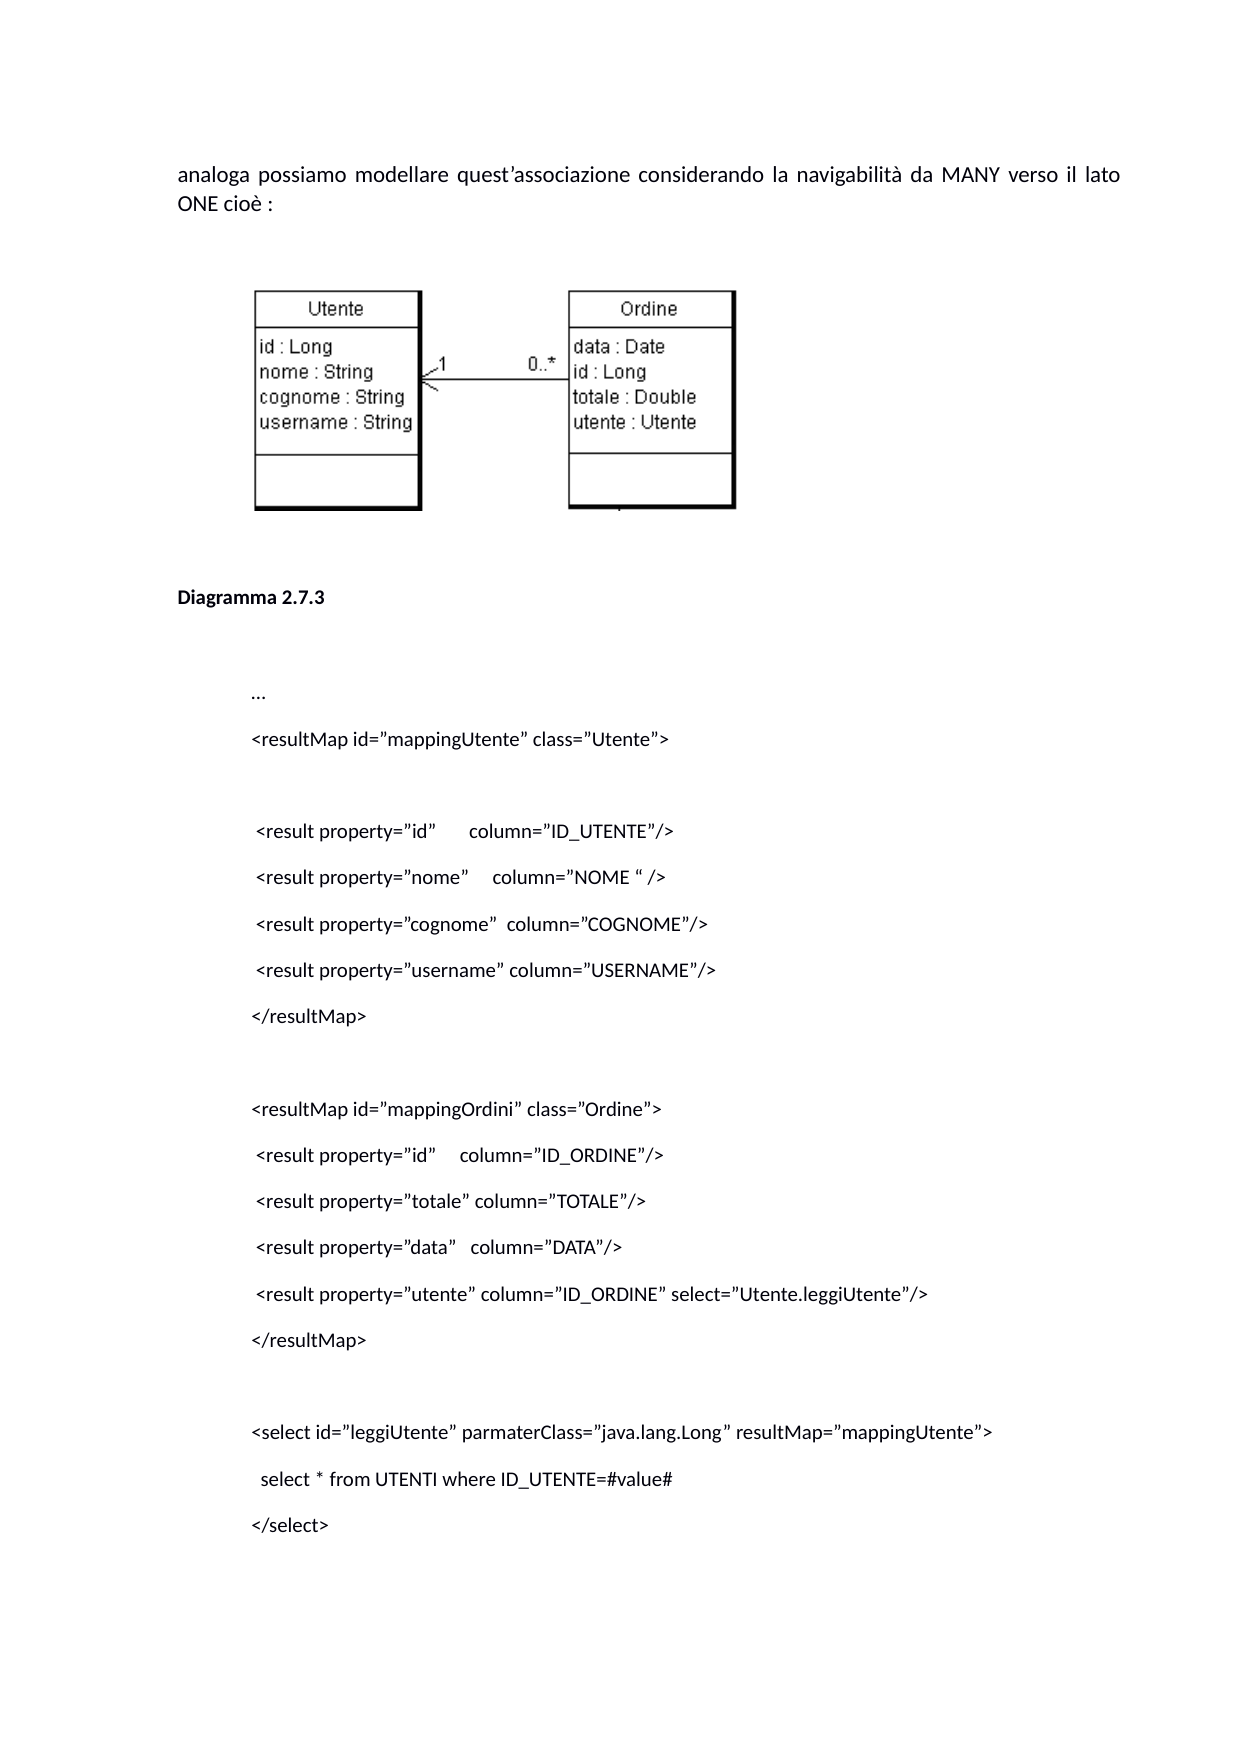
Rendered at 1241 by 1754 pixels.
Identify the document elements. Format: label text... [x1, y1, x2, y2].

text </resultMap> [251, 1327, 1122, 1352]
text <resultMap id=”mappingOrdini” class=”Ordine”> [251, 1096, 1122, 1121]
text <select id=”leggiUtente” parmaterClass=”java.lang.Long” resultMap=”mappingUtente”> [251, 1419, 1122, 1445]
text <resultMap id=”mappingUtente” class=”Utente”> [251, 726, 1122, 751]
text Diagramma 2.7.3 [177, 581, 1122, 610]
text analoga possiamo modellare quest’associazione considerando la navigabilità da MANY verso il lato ONE cioè : [177, 159, 1122, 217]
text <result property=”utente” column=”ID_ORDINE” select=”Utente.leggiUtente”/> [251, 1281, 1122, 1306]
picture [251, 286, 738, 511]
text <result property=”id” column=”ID_ORDINE”/> [251, 1142, 1122, 1167]
text </select> [251, 1512, 1122, 1537]
text select * from UTENTI where ID_UTENTE=#value# [251, 1466, 1122, 1491]
text <result property=”cognome” column=”COGNOME”/> [251, 911, 1122, 936]
text <result property=”nome” column=”NOME “ /> [251, 864, 1122, 890]
text </resultMap> [251, 1003, 1122, 1029]
text … [251, 679, 1122, 705]
text <result property=”data” column=”DATA”/> [251, 1234, 1122, 1260]
text <result property=”id” column=”ID_UTENTE”/> [251, 818, 1122, 844]
text <result property=”totale” column=”TOTALE”/> [251, 1188, 1122, 1214]
text <result property=”username” column=”USERNAME”/> [251, 957, 1122, 982]
